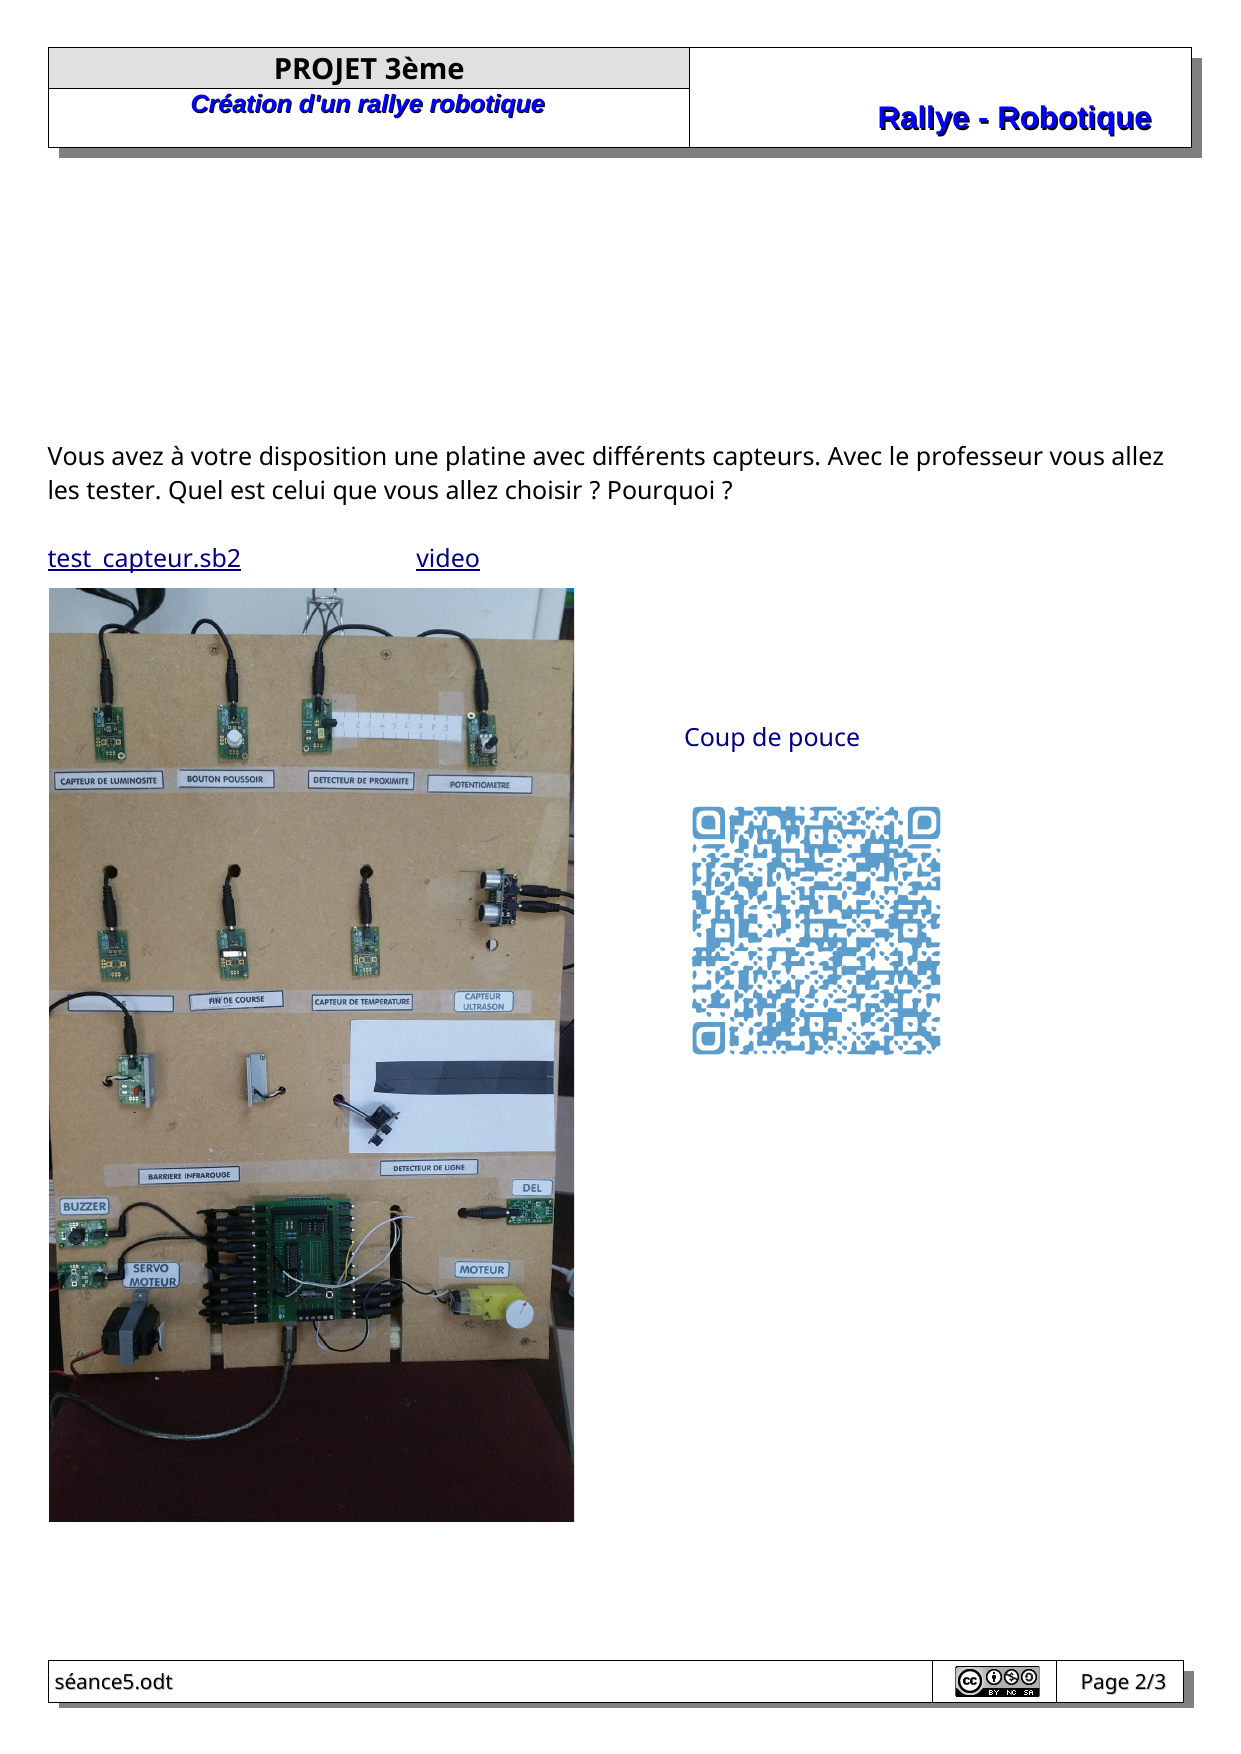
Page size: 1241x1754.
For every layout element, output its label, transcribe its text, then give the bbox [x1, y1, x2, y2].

picture [673, 787, 958, 1073]
text Vous avez à votre disposition une platine avec différents capteurs. Avec le professeur vous allez les tester. Quel est celui que vous allez choisir ? Pourquoi ? [47, 438, 1193, 507]
picture [955, 1666, 1040, 1697]
picture [49, 588, 575, 1522]
text test_capteur.sb2 video [47, 541, 1193, 575]
